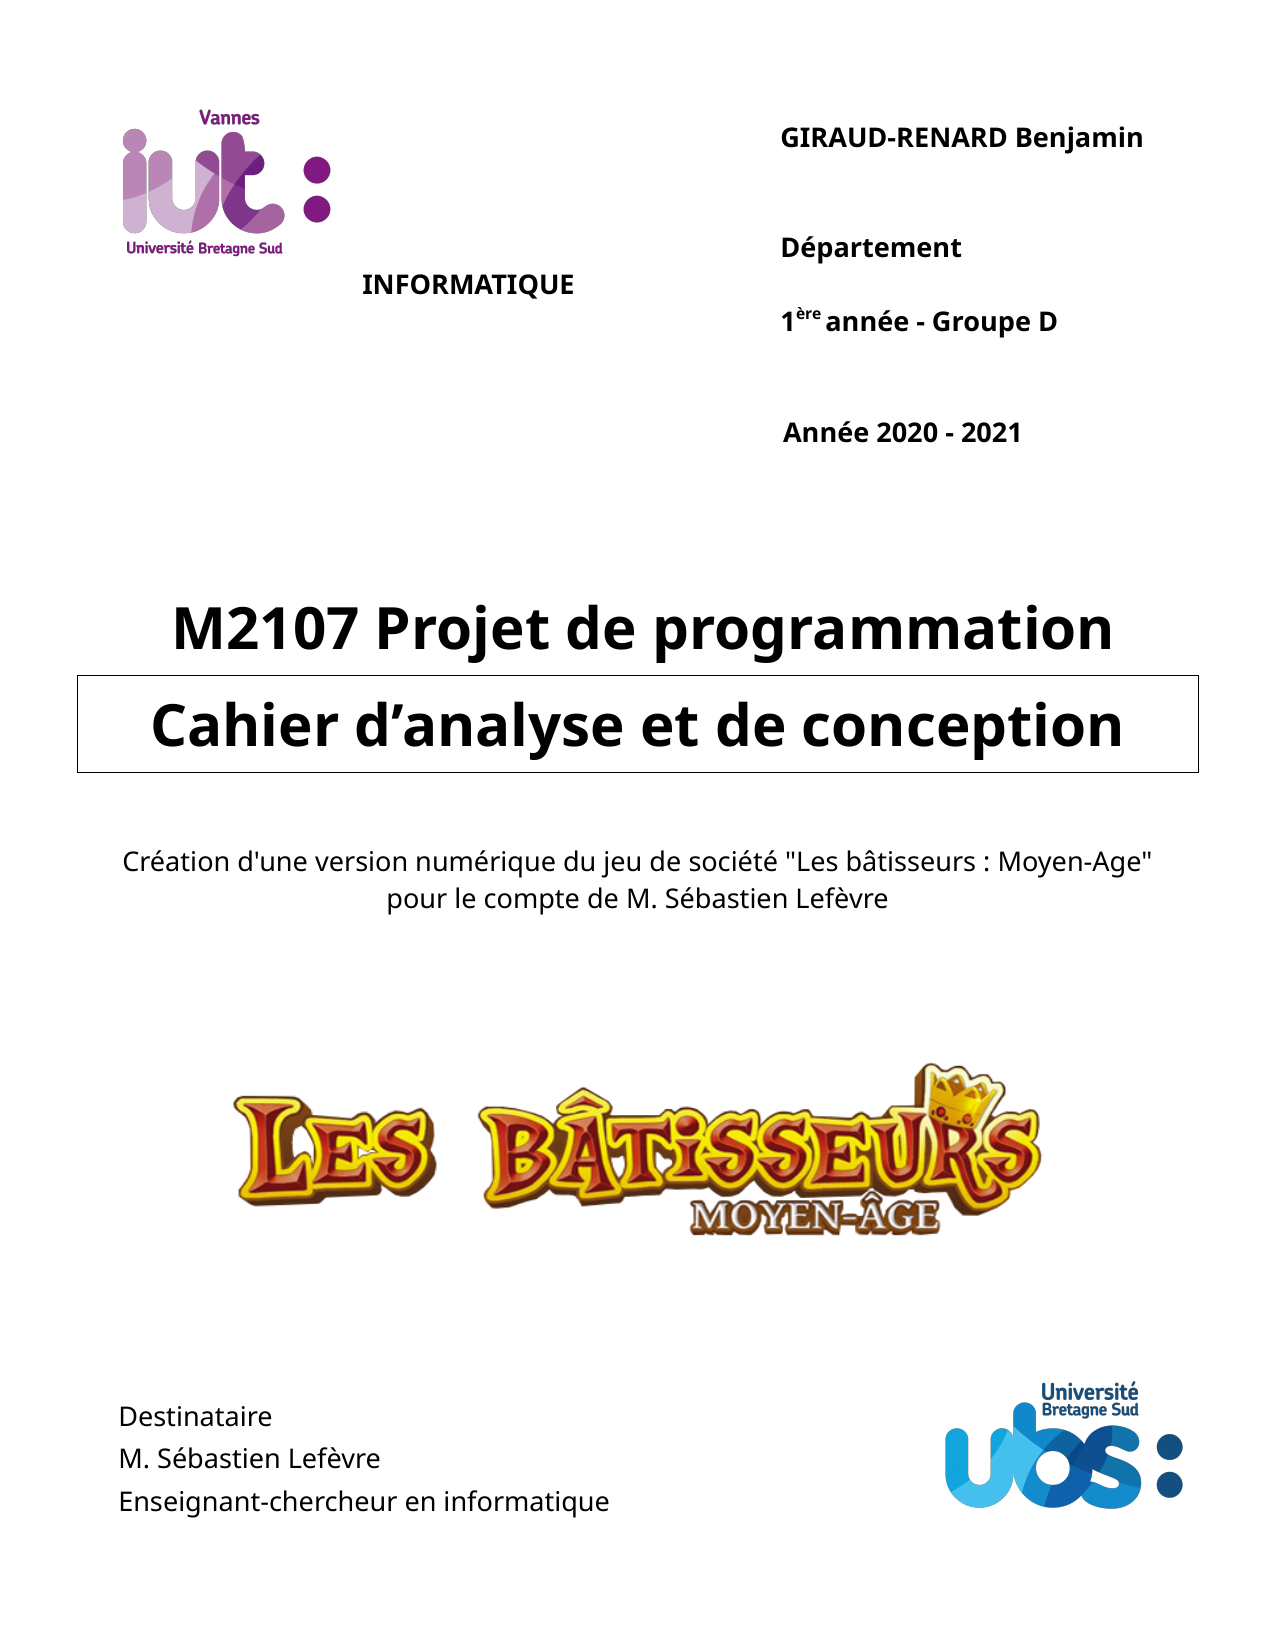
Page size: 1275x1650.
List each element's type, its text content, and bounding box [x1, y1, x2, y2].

picture [223, 1048, 1053, 1252]
picture [931, 1366, 1197, 1525]
text GIRAUD-RENARD Benjamin [363, 118, 1157, 155]
text Destinataire [118, 1398, 931, 1434]
text Cahier d’analyse et de conception [86, 684, 1189, 763]
text Année 2020 - 2021 [118, 413, 1157, 450]
text M. Sébastien Lefèvre [118, 1440, 931, 1477]
picture [90, 81, 363, 285]
text Création d'une version numérique du jeu de société "Les bâtisseurs : Moyen-Age" pour le compte de M. Sébastien Lefèvre [118, 843, 1157, 916]
text 1ère année - Groupe D [118, 302, 1157, 339]
text Enseignant-chercheur en informatique [118, 1482, 931, 1519]
text Département INFORMATIQUE [118, 229, 1157, 302]
